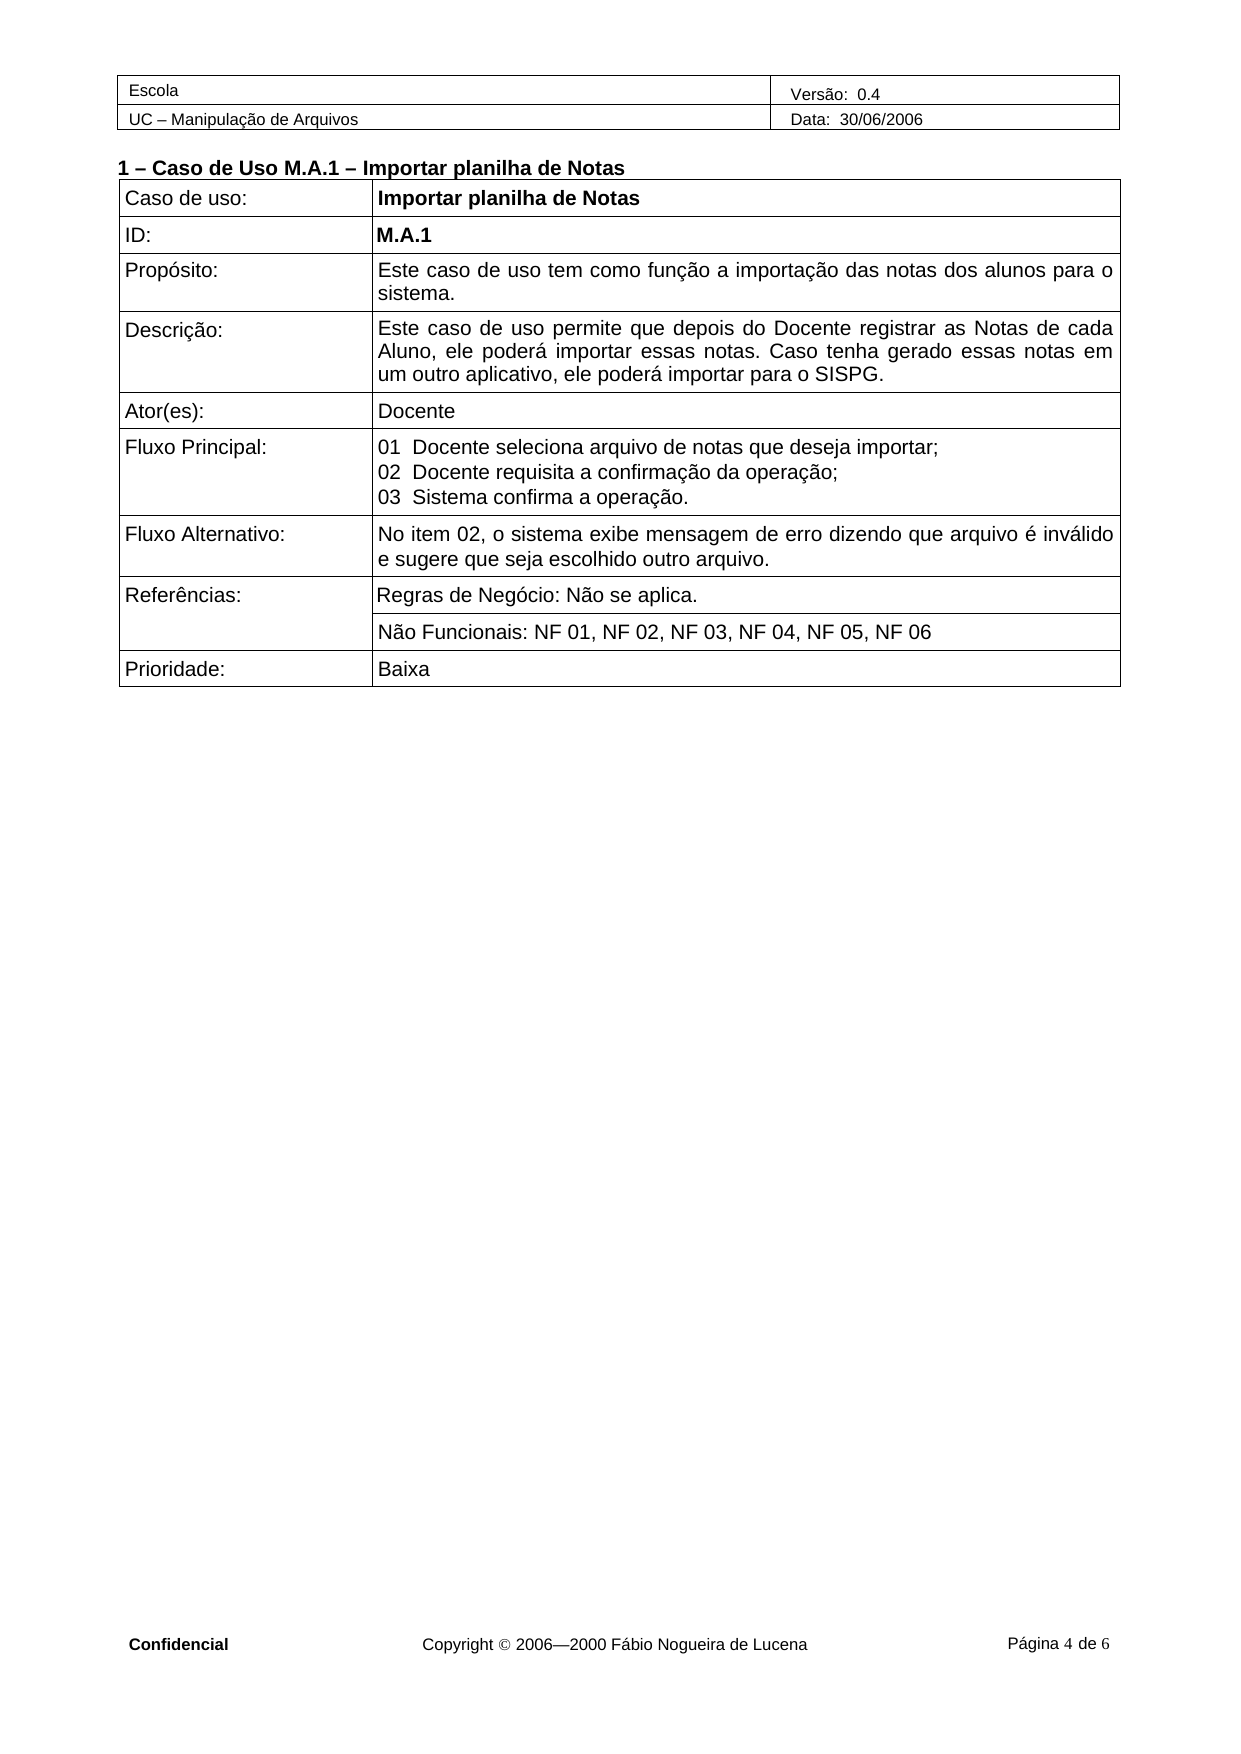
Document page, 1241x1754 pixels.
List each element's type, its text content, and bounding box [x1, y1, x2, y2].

table_header Regras de Negócio: Não se aplica. [373, 577, 1120, 613]
table_cell Descrição: [120, 312, 372, 392]
table_cell Fluxo Principal: [120, 429, 372, 515]
table_cell Docente [373, 393, 1120, 428]
table_cell Fluxo Alternativo: [120, 516, 372, 576]
table_cell Prioridade: [120, 651, 372, 686]
table_cell Ator(es): [120, 393, 372, 428]
table_cell Este caso de uso permite que depois do Docente registrar as Notas de cada Aluno, ele poderá importar essas notas. Caso tenha gerado essas notas em um outro aplicativo, ele poderá importar para o SISPG. [373, 312, 1120, 392]
table_cell No item 02, o sistema exibe mensagem de erro dizendo que arquivo é inválido e sugere que seja escolhido outro arquivo. [373, 516, 1120, 576]
table_header Importar planilha de Notas [373, 180, 1120, 216]
table_cell M.A.1 [373, 217, 1120, 252]
table_cell Baixa [373, 651, 1120, 686]
text 1 – Caso de Uso M.A.1 – Importar planilha de Notas [117, 154, 1120, 179]
table_cell Não Funcionais: NF 01, NF 02, NF 03, NF 04, NF 05, NF 06 [373, 614, 1120, 649]
table_header Caso de uso: [120, 180, 372, 216]
table_cell Propósito: [120, 254, 372, 311]
table_cell ID: [120, 217, 372, 252]
table_cell Este caso de uso tem como função a importação das notas dos alunos para o sistema. [373, 254, 1120, 311]
table_cell Referências: [120, 577, 372, 649]
table_cell 01 Docente seleciona arquivo de notas que deseja importar; 02 Docente requisita a confirmação da operação; 03 Sistema confirma a operação. [373, 429, 1120, 515]
